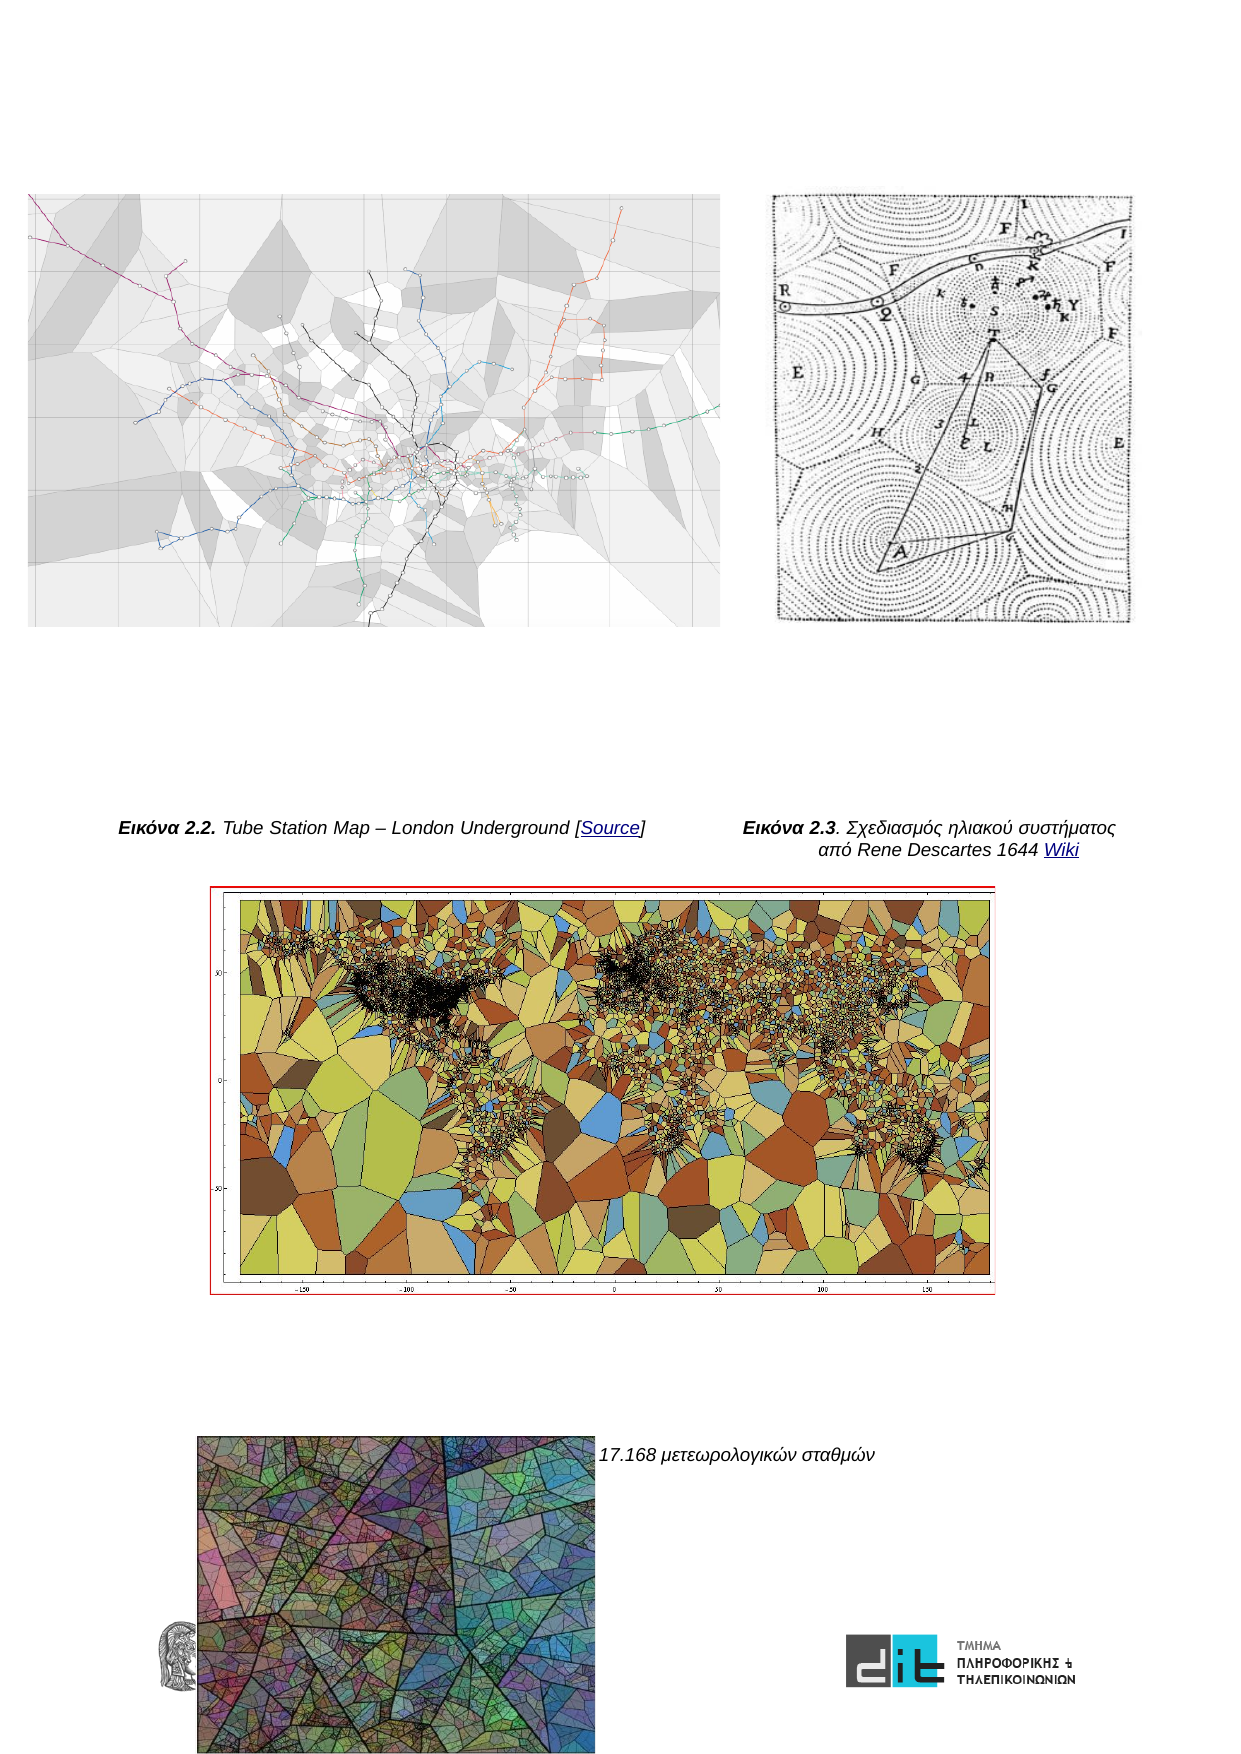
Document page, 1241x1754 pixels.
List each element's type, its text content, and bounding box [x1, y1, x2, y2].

picture [765, 186, 1143, 632]
picture [118, 1436, 1123, 1754]
subtitle Εικόνα 2.2. Tube Station Map – London Underground [Source] Εικόνα 2.3. Σχεδιασμός ηλιακού συστήματος από Rene Descartes 1644 Wiki [118, 817, 1122, 860]
subtitle Εικόνα 2.4. Αναπαράσταση 17.168 μετεωρολογικών σταθμών [118, 1444, 195, 1466]
subtitle Εικόνα 2.4. Αναπαράσταση 17.168 μετεωρολογικών σταθμών [596, 1444, 1122, 1466]
picture [209, 886, 996, 1295]
picture [27, 194, 721, 627]
